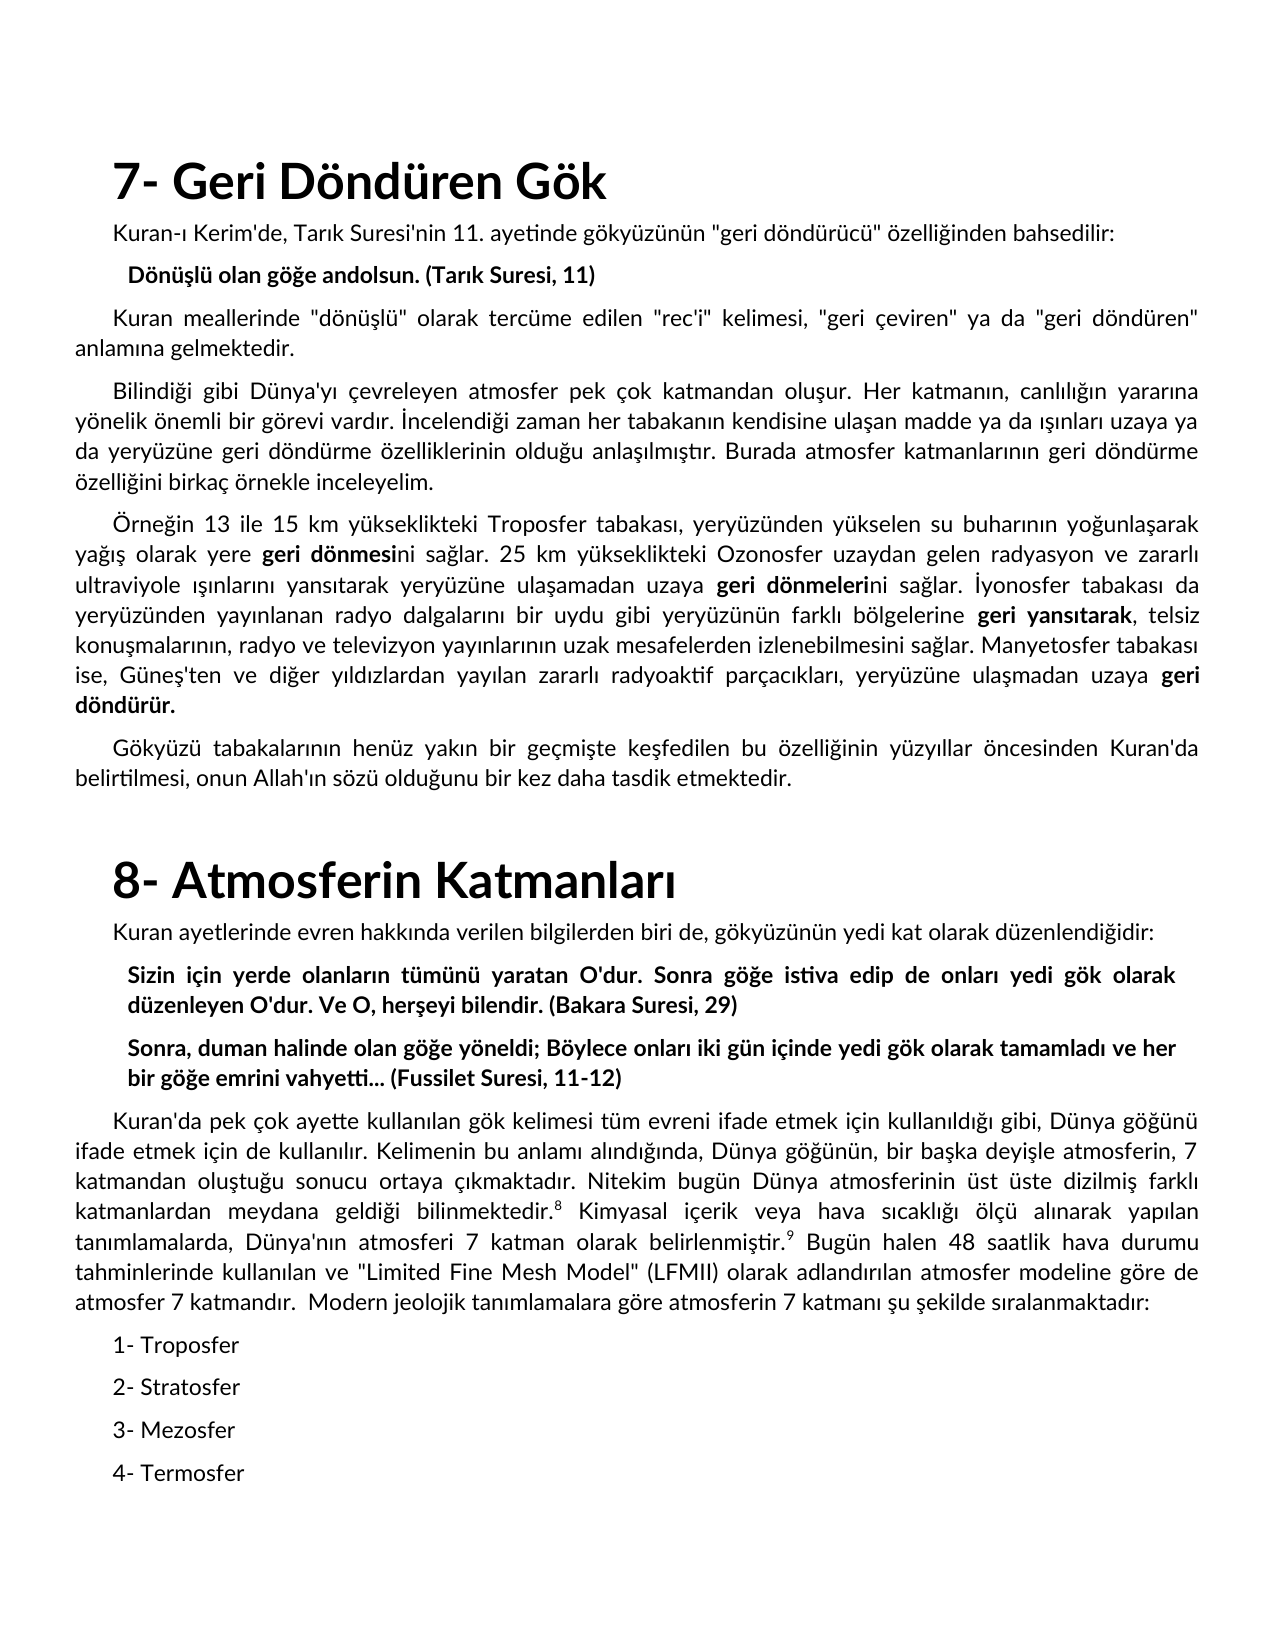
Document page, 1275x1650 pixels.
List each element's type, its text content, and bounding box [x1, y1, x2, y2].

subtitle 8- Atmosferin Katmanları [112, 849, 1200, 909]
text Kuran meallerinde "dönüşlü" olarak tercüme edilen "rec'i" kelimesi, "geri çeviren" ya da "geri döndüren" anlamına gelmektedir. [75, 304, 1200, 361]
text Gökyüzü tabakalarının henüz yakın bir geçmişte keşfedilen bu özelliğinin yüzyıllar öncesinden Kuran'da belirtilmesi, onun Allah'ın sözü olduğunu bir kez daha tasdik etmektedir. [75, 734, 1200, 792]
text 2- Stratosfer [75, 1373, 1200, 1401]
text 1- Troposfer [75, 1330, 1200, 1358]
text 4- Termosfer [75, 1458, 1200, 1486]
text Bilindiği gibi Dünya'yı çevreleyen atmosfer pek çok katmandan oluşur. Her katmanın, canlılığın yararına yönelik önemli bir görevi vardır. İncelendiği zaman her tabakanın kendisine ulaşan madde ya da ışınları uzaya ya da yeryüzüne geri döndürme özelliklerinin olduğu anlaşılmıştır. Burada atmosfer katmanlarının geri döndürme özelliğini birkaç örnekle inceleyelim. [75, 377, 1200, 495]
text 3- Mezosfer [75, 1416, 1200, 1443]
text Kuran-ı Kerim'de, Tarık Suresi'nin 11. ayetinde gökyüzünün "geri döndürücü" özelliğinden bahsedilir: [75, 218, 1200, 246]
text Kuran'da pek çok ayette kullanılan gök kelimesi tüm evreni ifade etmek için kullanıldığı gibi, Dünya göğünü ifade etmek için de kullanılır. Kelimenin bu anlamı alındığında, Dünya göğünün, bir başka deyişle atmosferin, 7 katmandan oluştuğu sonucu ortaya çıkmaktadır. Nitekim bugün Dünya atmosferinin üst üste dizilmiş farklı katmanlardan meydana geldiği bilinmektedir.8 Kimyasal içerik veya hava sıcaklığı ölçü alınarak yapılan tanımlamalarda, Dünya'nın atmosferi 7 katman olarak belirlenmiştir.9 Bugün halen 48 saatlik hava durumu tahminlerinde kullanılan ve "Limited Fine Mesh Model" (LFMII) olarak adlandırılan atmosfer modeline göre de atmosfer 7 katmandır. Modern jeolojik tanımlamalara göre atmosferin 7 katmanı şu şekilde sıralanmaktadır: [75, 1106, 1200, 1315]
text Dönüşlü olan göğe andolsun. (Tarık Suresi, 11) [127, 261, 1177, 288]
text Örneğin 13 ile 15 km yükseklikteki Troposfer tabakası, yeryüzünden yükselen su buharının yoğunlaşarak yağış olarak yere geri dönmesini sağlar. 25 km yükseklikteki Ozonosfer uzaydan gelen radyasyon ve zararlı ultraviyole ışınlarını yansıtarak yeryüzüne ulaşamadan uzaya geri dönmelerini sağlar. İyonosfer tabakası da yeryüzünden yayınlanan radyo dalgalarını bir uydu gibi yeryüzünün farklı bölgelerine geri yansıtarak, telsiz konuşmalarının, radyo ve televizyon yayınlarının uzak mesafelerden izlenebilmesini sağlar. Manyetosfer tabakası ise, Güneş'ten ve diğer yıldızlardan yayılan zararlı radyoaktif parçacıkları, yeryüzüne ulaşmadan uzaya geri döndürür. [75, 510, 1200, 719]
text Sizin için yerde olanların tümünü yaratan O'dur. Sonra göğe istiva edip de onları yedi gök olarak düzenleyen O'dur. Ve O, herşeyi bilendir. (Bakara Suresi, 29) [127, 961, 1177, 1018]
subtitle 7- Geri Döndüren Gök [112, 150, 1200, 210]
text Kuran ayetlerinde evren hakkında verilen bilgilerden biri de, gökyüzünün yedi kat olarak düzenlendiğidir: [75, 918, 1200, 945]
text Sonra, duman halinde olan göğe yöneldi; Böylece onları iki gün içinde yedi gök olarak tamamladı ve her bir göğe emrini vahyetti... (Fussilet Suresi, 11-12) [127, 1033, 1177, 1091]
